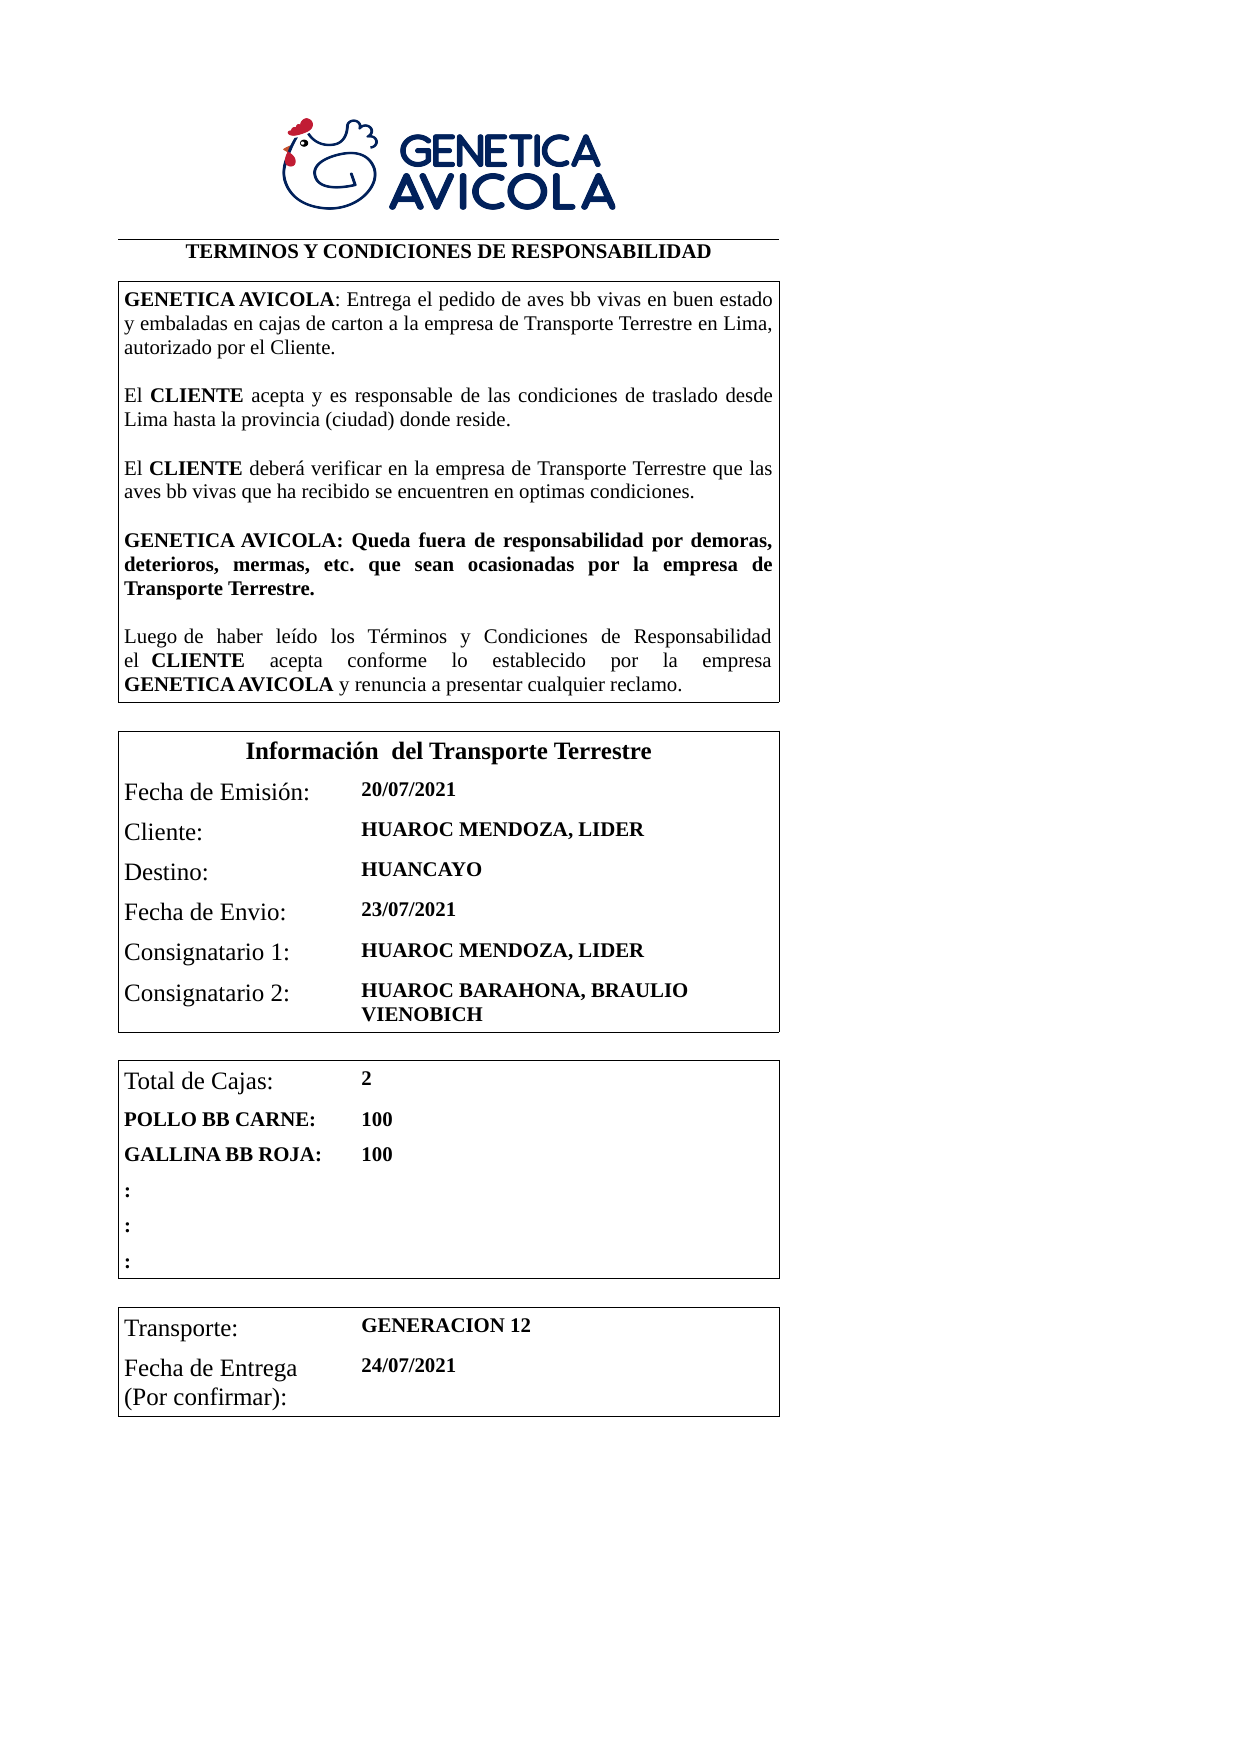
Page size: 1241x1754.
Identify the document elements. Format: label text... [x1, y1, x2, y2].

table_cell Transporte: [119, 1308, 356, 1347]
table_cell Cliente: [119, 811, 356, 851]
table_cell Fecha de Entrega (Por confirmar): [119, 1348, 356, 1416]
table_cell Fecha de Emisión: [119, 771, 356, 811]
table_cell HUAROC MENDOZA, LIDER [356, 932, 779, 972]
table_cell 100 [356, 1136, 779, 1172]
table_cell [356, 1033, 779, 1060]
table_cell GENETICA AVICOLA: Entrega el pedido de aves bb vivas en buen estado y embaladas en cajas de carton a la empresa de Transporte Terrestre en Lima, autorizado por el Cliente. El CLIENTE acepta y es responsable de las condiciones de traslado desde Lima hasta la provincia (ciudad) donde reside. El CLIENTE deberá verificar en la empresa de Transporte Terrestre que las aves bb vivas que ha recibido se encuentren en optimas condiciones. GENETICA AVICOLA: Queda fuera de responsabilidad por demoras, deterioros, mermas, etc. que sean ocasionadas por la empresa de Transporte Terrestre. Luego de haber leído los Términos y Condiciones de Responsabilidad el CLIENTE acepta conforme lo establecido por la empresa GENETICA AVICOLA y renuncia a presentar cualquier reclamo. [119, 282, 779, 702]
table_cell GENERACION 12 [356, 1308, 779, 1347]
table_cell GALLINA BB ROJA: [119, 1136, 356, 1172]
table_cell 2 [356, 1061, 779, 1101]
table_cell Fecha de Envio: [119, 892, 356, 932]
table_header Información del Transporte Terrestre [119, 732, 779, 771]
table_cell Consignatario 1: [119, 932, 356, 972]
table_cell Destino: [119, 851, 356, 892]
table_cell 24/07/2021 [356, 1348, 779, 1416]
table_cell [356, 1207, 779, 1243]
table_cell [356, 1172, 779, 1207]
table_cell : [119, 1243, 356, 1278]
table_cell 100 [356, 1101, 779, 1136]
table_cell POLLO BB CARNE: [119, 1101, 356, 1136]
table_cell [118, 1279, 356, 1307]
table_cell HUANCAYO [356, 851, 779, 892]
table_cell HUAROC MENDOZA, LIDER [356, 811, 779, 851]
table_cell : [119, 1207, 356, 1243]
table_cell Total de Cajas: [119, 1061, 356, 1101]
table_cell [118, 1033, 356, 1060]
table_header TERMINOS Y CONDICIONES DE RESPONSABILIDAD [118, 240, 779, 281]
table_cell 23/07/2021 [356, 892, 779, 932]
table_cell [356, 1279, 779, 1307]
table_cell HUAROC BARAHONA, BRAULIO VIENOBICH [356, 972, 779, 1032]
table_cell [356, 1243, 779, 1278]
picture [282, 118, 616, 210]
table_cell : [119, 1172, 356, 1207]
table_cell 20/07/2021 [356, 771, 779, 811]
table_cell Consignatario 2: [119, 972, 356, 1032]
